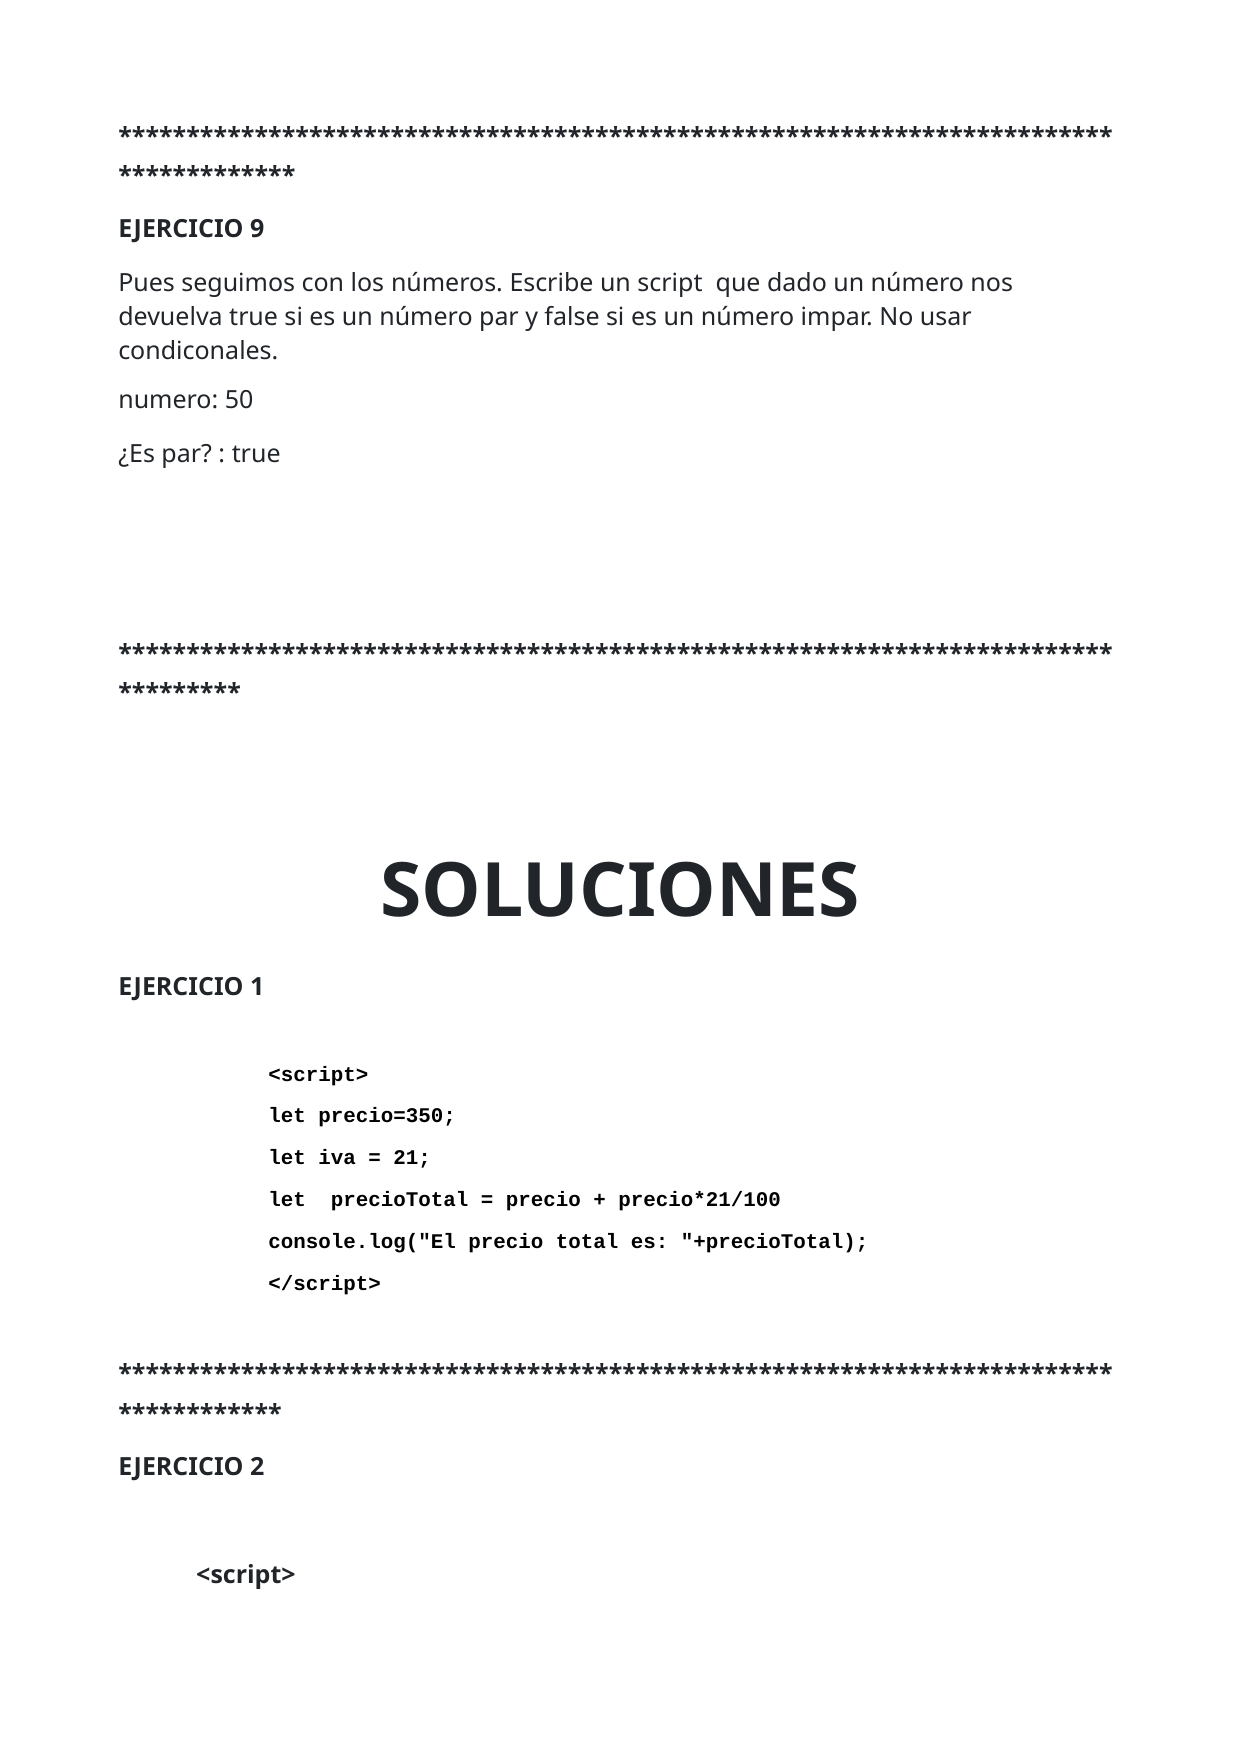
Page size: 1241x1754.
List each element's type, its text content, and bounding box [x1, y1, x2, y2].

text SOLUCIONES [118, 836, 1122, 938]
text ********************************************************************************** [118, 597, 1122, 709]
text EJERCICIO 1 [118, 968, 1122, 1002]
text numero: 50 [118, 382, 1122, 416]
text <script> [118, 1557, 1122, 1591]
text Pues seguimos con los números. Escribe un script que dado un número nos devuelva true si es un número par y false si es un número impar. No usar condiconales. [118, 265, 1122, 367]
text console.log("El precio total es: "+precioTotal); [118, 1231, 1122, 1254]
text ¿Es par? : true [118, 435, 1122, 469]
text ************************************************************************************* [118, 1356, 1122, 1429]
text let iva = 21; [118, 1147, 1122, 1171]
text let precioTotal = precio + precio*21/100 [118, 1189, 1122, 1213]
text ************************************************************************************** [118, 118, 1122, 191]
text EJERCICIO 2 [118, 1449, 1122, 1483]
text <script> [118, 1064, 1122, 1087]
text let precio=350; [118, 1106, 1122, 1129]
text EJERCICIO 9 [118, 211, 1122, 245]
text </script> [118, 1273, 1122, 1296]
